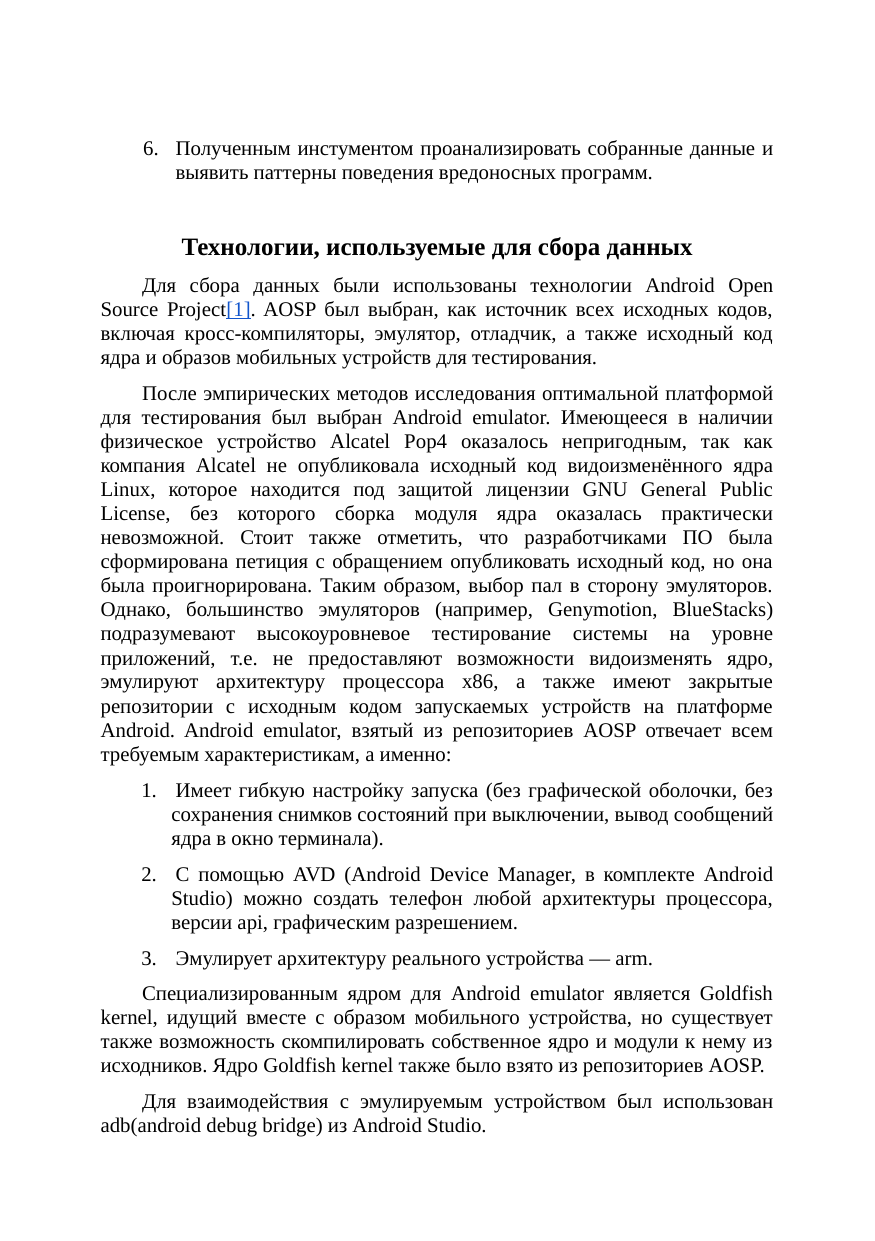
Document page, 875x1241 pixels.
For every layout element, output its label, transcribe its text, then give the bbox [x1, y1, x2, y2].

list С помощью AVD (Android Device Manager, в комплекте Android Studio) можно создать телефон любой архитектуры процессора, версии api, графическим разрешением. [136, 861, 774, 934]
text Для сбора данных были использованы технологии Android Open Source Project[1]. AOSP был выбран, как источник всех исходных кодов, включая кросс-компиляторы, эмулятор, отладчик, а также исходный код ядра и образов мобильных устройств для тестирования. [100, 273, 774, 369]
subtitle Технологии, используемые для сбора данных [100, 232, 774, 260]
list Эмулирует архитектуру реального устройства — arm. [136, 945, 774, 969]
list Имеет гибкую настройку запуска (без графической оболочки, без сохранения снимков состояний при выключении, вывод сообщений ядра в окно терминала). [136, 777, 774, 850]
text После эмпирических методов исследования оптимальной платформой для тестирования был выбран Android emulator. Имеющееся в наличии физическое устройство Alcatel Pop4 оказалось непригодным, так как компания Alcatel не опубликовала исходный код видоизменённого ядра Linux, которое находится под защитой лицензии GNU General Public License, без которого сборка модуля ядра оказалась практически невозможной. Стоит также отметить, что разработчиками ПО была сформирована петиция с обращением опубликовать исходный код, но она была проигнорирована. Таким образом, выбор пал в сторону эмуляторов. Однако, большинство эмуляторов (например, Genymotion, BlueStacks) подразумевают высокоуровневое тестирование системы на уровне приложений, т.е. не предоставляют возможности видоизменять ядро, эмулируют архитектуру процессора x86, а также имеют закрытые репозитории с исходным кодом запускаемых устройств на платформе Android. Android emulator, взятый из репозиториев AOSP отвечает всем требуемым характеристикам, а именно: [100, 381, 774, 766]
text Специализированным ядром для Android emulator является Goldfish kernel, идущий вместе с образом мобильного устройства, но существует также возможность скомпилировать собственное ядро и модули к нему из исходников. Ядро Goldfish kernel также было взято из репозиториев AOSP. [100, 981, 774, 1077]
text Для взаимодействия с эмулируемым устройством был использован adb(android debug bridge) из Android Studio. [100, 1089, 774, 1137]
list Полученным инстументом проанализировать собранные данные и выявить паттерны поведения вредоносных программ. [138, 136, 774, 184]
